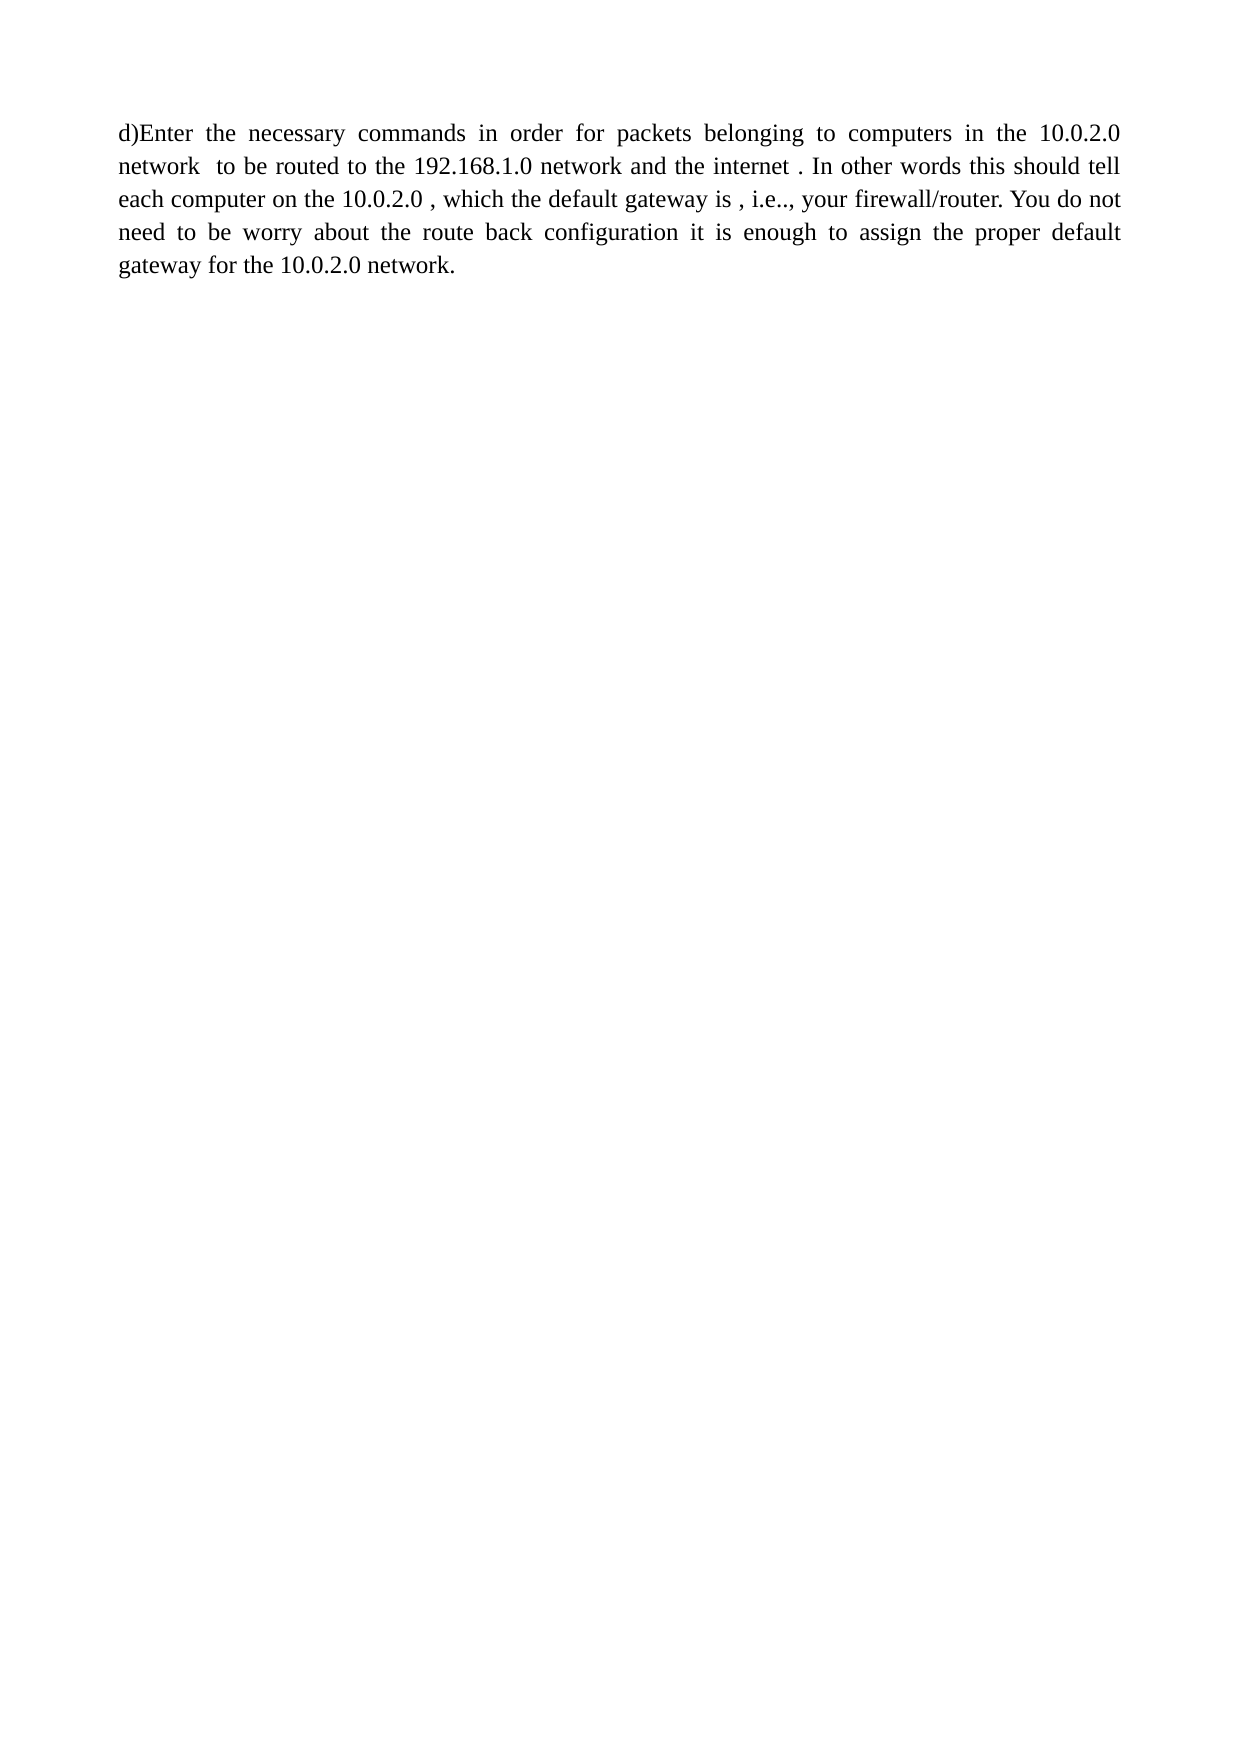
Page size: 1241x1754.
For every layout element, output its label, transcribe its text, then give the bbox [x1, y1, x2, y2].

text d)Enter the necessary commands in order for packets belonging to computers in the 10.0.2.0 network to be routed to the 192.168.1.0 network and the internet . In other words this should tell each computer on the 10.0.2.0 , which the default gateway is , i.e.., your firewall/router. You do not need to be worry about the route back configuration it is enough to assign the proper default gateway for the 10.0.2.0 network. [118, 118, 1122, 279]
